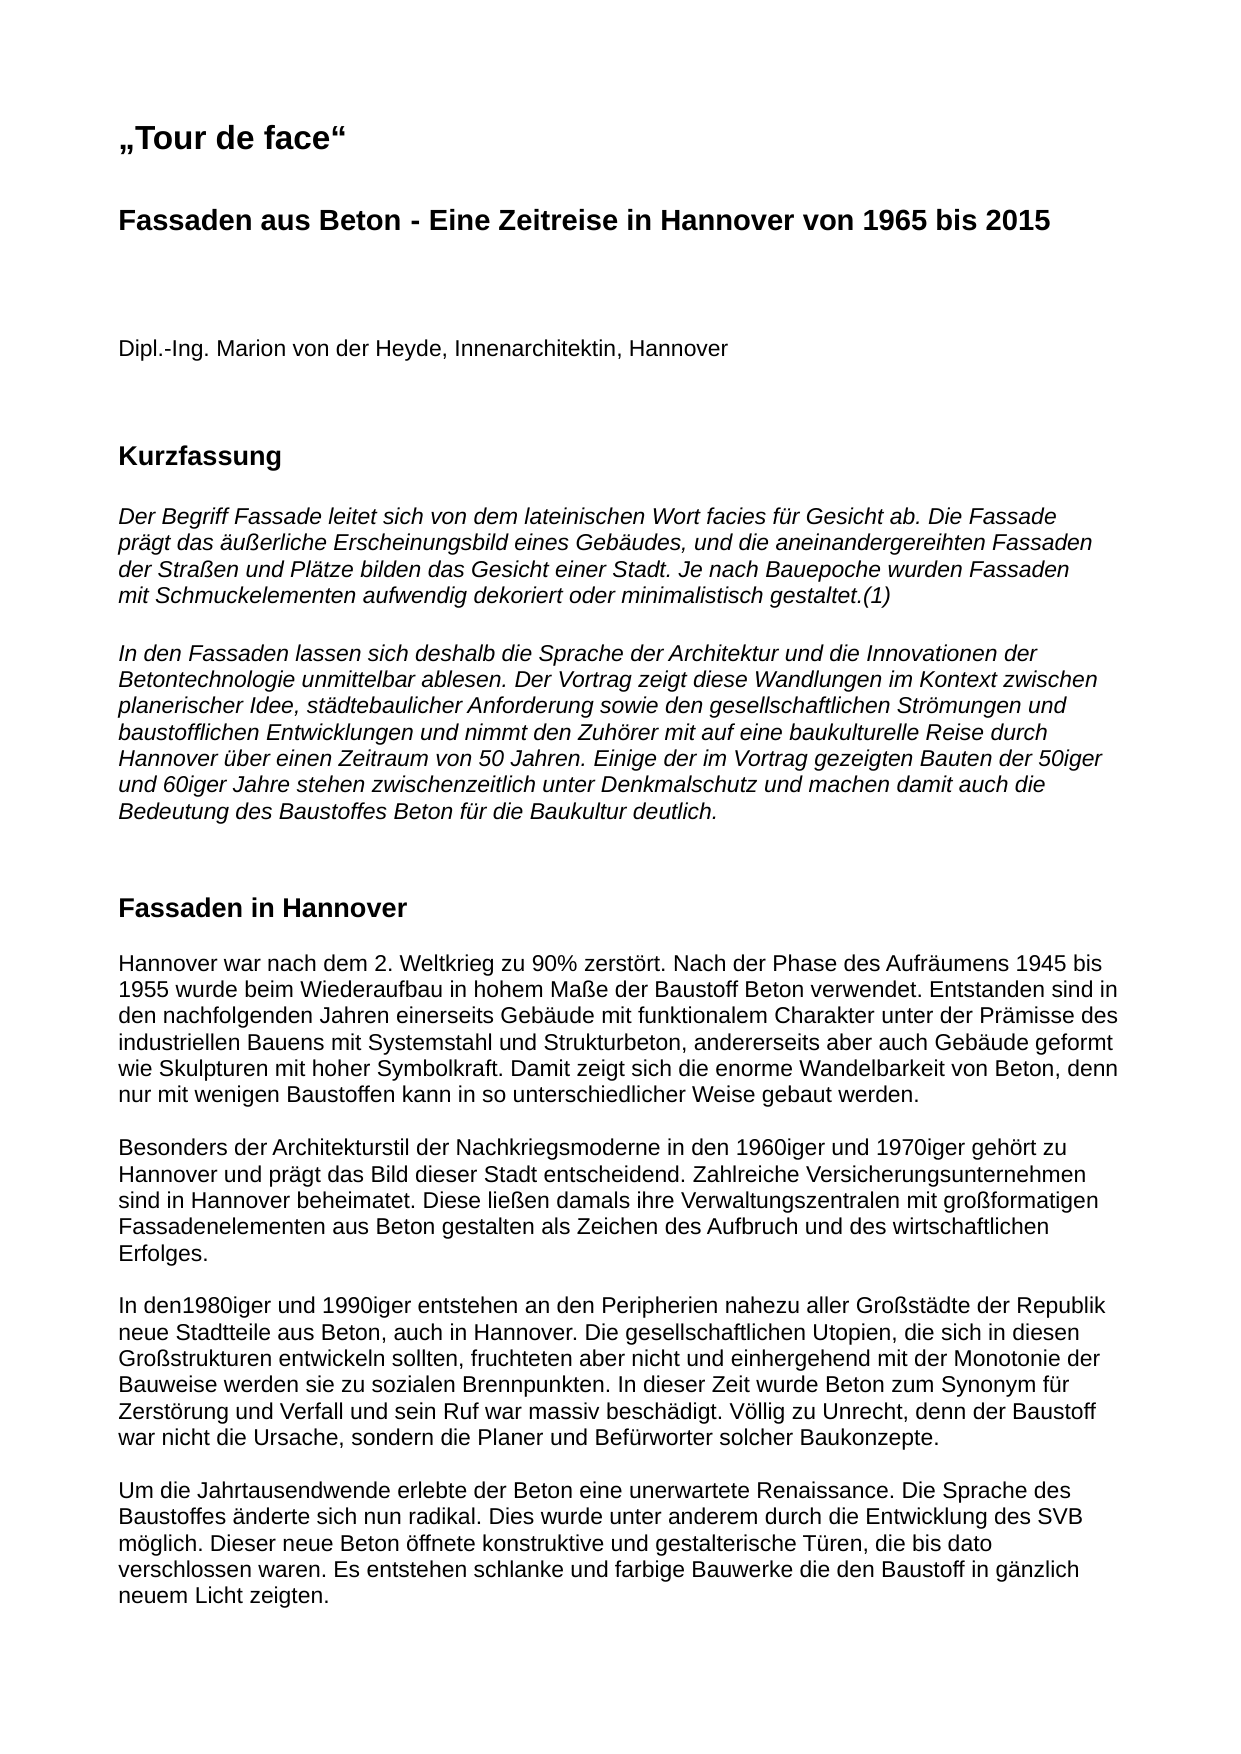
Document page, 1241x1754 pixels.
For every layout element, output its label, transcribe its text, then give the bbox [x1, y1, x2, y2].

text planerischer Idee, städtebaulicher Anforderung sowie den gesellschaftlichen Strömungen und baustofflichen Entwicklungen und nimmt den Zuhörer mit auf eine baukulturelle Reise durch Hannover über einen Zeitraum von 50 Jahren. Einige der im Vortrag gezeigten Bauten der 50iger und 60iger Jahre stehen zwischenzeitlich unter Denkmalschutz und machen damit auch die Bedeutung des Baustoffes Beton für die Baukultur deutlich. [118, 692, 1122, 824]
text Kurzfassung [118, 440, 1122, 472]
text Besonders der Architekturstil der Nachkriegsmoderne in den 1960iger und 1970iger gehört zu Hannover und prägt das Bild dieser Stadt entscheidend. Zahlreiche Versicherungsunternehmen sind in Hannover beheimatet. Diese ließen damals ihre Verwaltungszentralen mit großformatigen Fassadenelementen aus Beton gestalten als Zeichen des Aufbruch und des wirtschaftlichen Erfolges. [118, 1134, 1122, 1266]
text Fassaden in Hannover [118, 892, 1122, 923]
text Fassaden aus Beton - Eine Zeitreise in Hannover von 1965 bis 2015 [118, 195, 1122, 240]
text Hannover war nach dem 2. Weltkrieg zu 90% zerstört. Nach der Phase des Aufräumens 1945 bis 1955 wurde beim Wiederaufbau in hohem Maße der Baustoff Beton verwendet. Entstanden sind in den nachfolgenden Jahren einerseits Gebäude mit funktionalem Charakter unter der Prämisse des industriellen Bauens mit Systemstahl und Strukturbeton, andererseits aber auch Gebäude geformt wie Skulpturen mit hoher Symbolkraft. Damit zeigt sich die enorme Wandelbarkeit von Beton, denn nur mit wenigen Baustoffen kann in so unterschiedlicher Weise gebaut werden. [118, 950, 1122, 1108]
text Betontechnologie unmittelbar ablesen. Der Vortrag zeigt diese Wandlungen im Kontext zwischen [118, 666, 1122, 692]
text In den Fassaden lassen sich deshalb die Sprache der Architektur und die Innovationen der [118, 639, 1122, 666]
text Dipl.-Ing. Marion von der Heyde, Innenarchitektin, Hannover [118, 335, 1122, 361]
text Der Begriff Fassade leitet sich von dem lateinischen Wort facies für Gesicht ab. Die Fassade [118, 503, 1122, 529]
text „Tour de face“ [118, 118, 1122, 157]
text In den1980iger und 1990iger entstehen an den Peripherien nahezu aller Großstädte der Republik neue Stadtteile aus Beton, auch in Hannover. Die gesellschaftlichen Utopien, die sich in diesen Großstrukturen entwickeln sollten, fruchteten aber nicht und einhergehend mit der Monotonie der Bauweise werden sie zu sozialen Brennpunkten. In dieser Zeit wurde Beton zum Synonym für Zerstörung und Verfall und sein Ruf war massiv beschädigt. Völlig zu Unrecht, denn der Baustoff war nicht die Ursache, sondern die Planer und Befürworter solcher Baukonzepte. [118, 1292, 1122, 1450]
text prägt das äußerliche Erscheinungsbild eines Gebäudes, und die aneinandergereihten Fassaden der Straßen und Plätze bilden das Gesicht einer Stadt. Je nach Bauepoche wurden Fassaden [118, 529, 1122, 582]
text Um die Jahrtausendwende erlebte der Beton eine unerwartete Renaissance. Die Sprache des Baustoffes änderte sich nun radikal. Dies wurde unter anderem durch die Entwicklung des SVB möglich. Dieser neue Beton öffnete konstruktive und gestalterische Türen, die bis dato verschlossen waren. Es entstehen schlanke und farbige Bauwerke die den Baustoff in gänzlich neuem Licht zeigten. [118, 1477, 1122, 1608]
text mit Schmuckelementen aufwendig dekoriert oder minimalistisch gestaltet.(1) [118, 582, 1122, 608]
